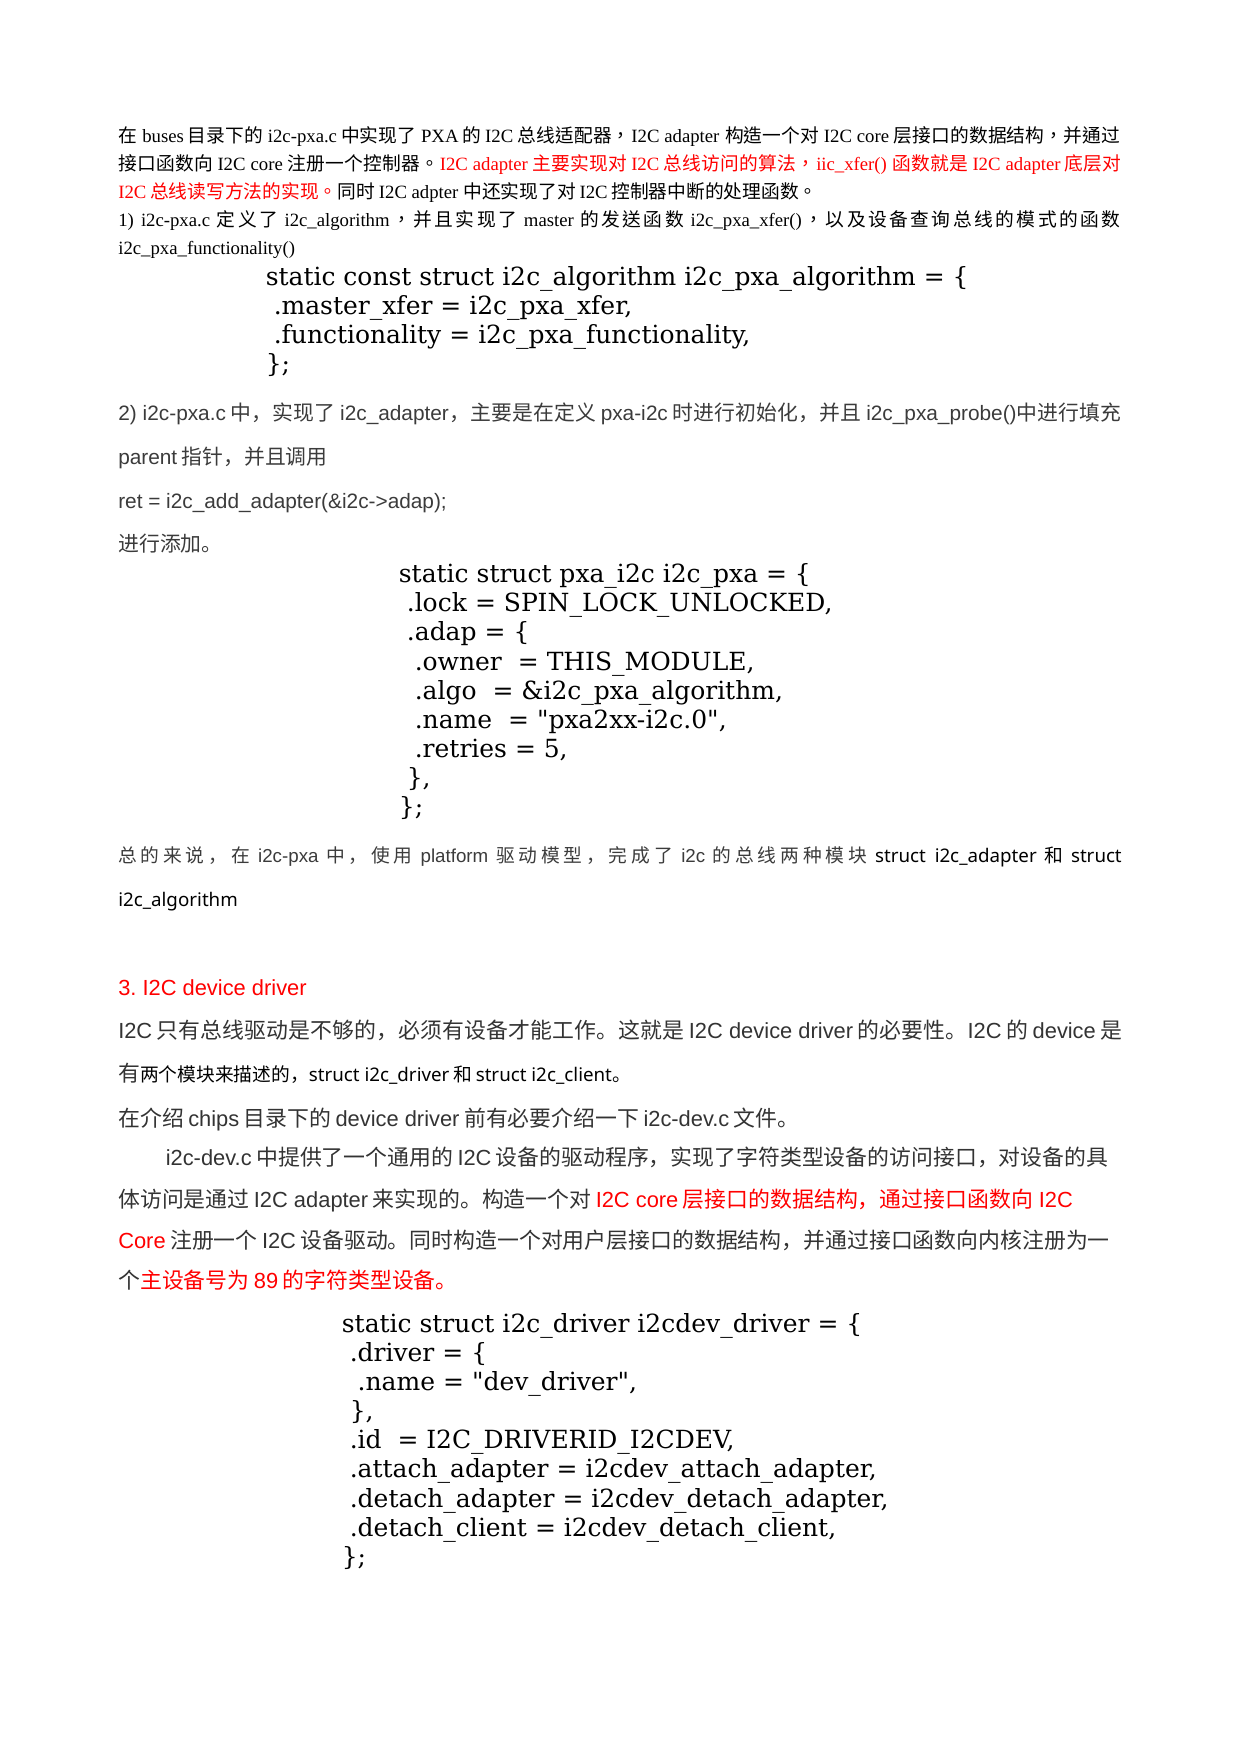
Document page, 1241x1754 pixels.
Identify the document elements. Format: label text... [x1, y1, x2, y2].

text 在 buses目录下的i2c-pxa.c中实现了PXA的I2C总线适配器，I2C adapter 构造一个对I2C core层接口的数据结构，并通过接口函数向I2C core注册一个控制器。I2C adapter主要实现对I2C总线访问的算法，iic_xfer() 函数就是I2C adapter底层对I2C总线读写方法的实现。同时I2C adpter 中还实现了对I2C控制器中断的处理函数。 [118, 118, 1122, 202]
text i2c-dev.c中提供了一个通用的I2C设备的驱动程序，实现了字符类型设备的访问接口，对设备的具体访问是通过I2C adapter来实现的。构造一个对I2C core层接口的数据结构，通过接口函数向 I2C Core注册一个I2C设备驱动。同时构造一个对用户层接口的数据结构，并通过接口函数向内核注册为一个主设备号为89的字符类型设备。 [118, 1131, 1122, 1293]
text 在介绍chips目录下的device driver前有必要介绍一下i2c-dev.c文件。 [118, 1087, 1122, 1131]
text 进行添加。 [118, 512, 1122, 556]
text I2C只有总线驱动是不够的，必须有设备才能工作。这就是I2C device driver的必要性。I2C的device是有两个模块来描述的，struct i2c_driver和struct i2c_client。 [118, 999, 1122, 1087]
table_header static const struct i2c_algorithm i2c_pxa_algorithm = { .master_xfer = i2c_pxa_xfer, .functionality = i2c_pxa_functionality, }; [263, 259, 977, 381]
table_header static struct i2c_driver i2cdev_driver = { .driver = { .name = "dev_driver", }, .id = I2C_DRIVERID_I2CDEV, .attach_adapter = i2cdev_attach_adapter, .detach_adapter = i2cdev_detach_adapter, .detach_client = i2cdev_detach_client, }; [339, 1306, 902, 1604]
table_header static struct pxa_i2c i2c_pxa = { .lock = SPIN_LOCK_UNLOCKED, .adap = { .owner = THIS_MODULE, .algo = &i2c_pxa_algorithm, .name = "pxa2xx-i2c.0", .retries = 5, }, }; [396, 556, 844, 824]
text 3. I2C device driver [118, 956, 1122, 999]
text ret = i2c_add_adapter(&i2c->adap); [118, 469, 1122, 512]
text 1) i2c-pxa.c定义了i2c_algorithm，并且实现了master的发送函数i2c_pxa_xfer()，以及设备查询总线的模式的函数i2c_pxa_functionality() [118, 202, 1122, 259]
text 总的来说，在i2c-pxa中，使用platform驱动模型，完成了i2c的总线两种模块struct i2c_adapter和struct i2c_algorithm [118, 824, 1122, 912]
text 2) i2c-pxa.c中，实现了i2c_adapter，主要是在定义pxa-i2c时进行初始化，并且i2c_pxa_probe()中进行填充parent指针，并且调用 [118, 381, 1122, 469]
